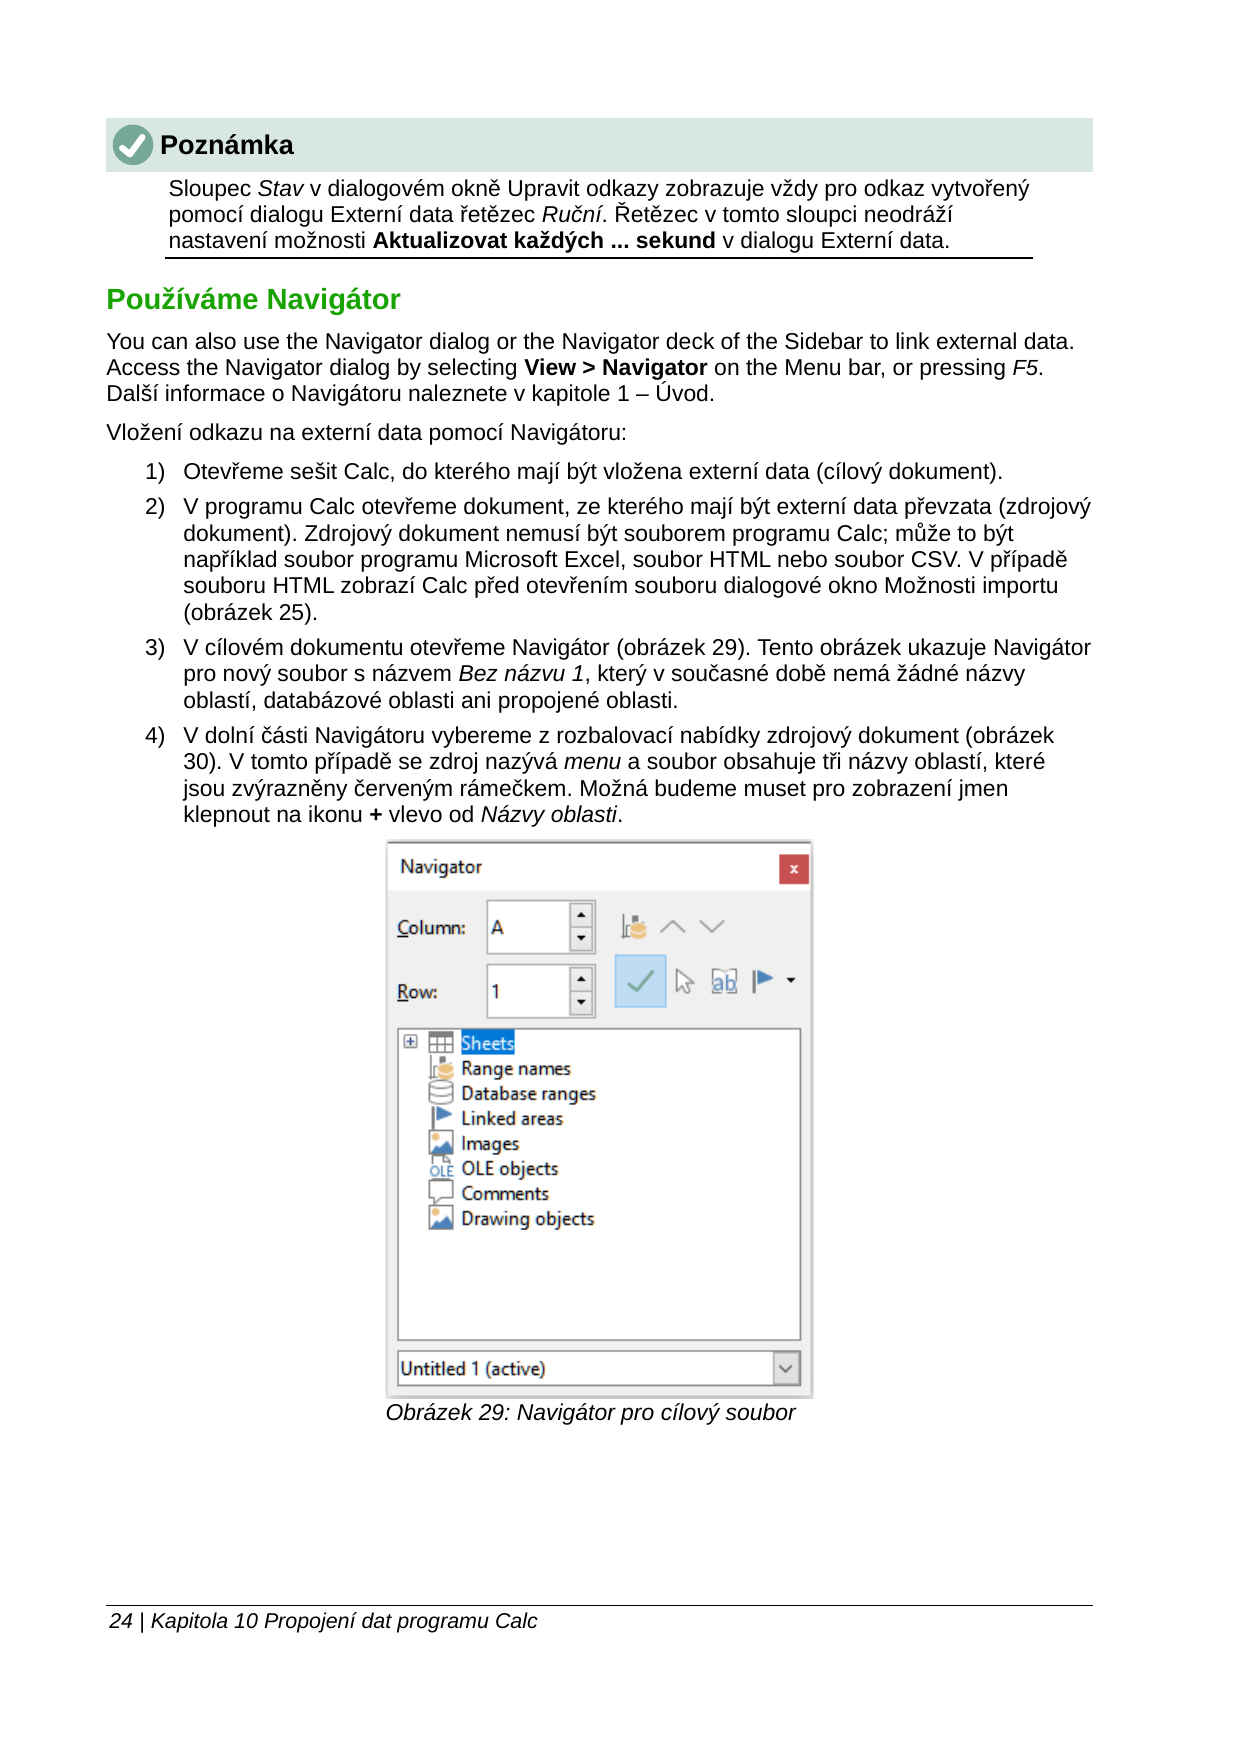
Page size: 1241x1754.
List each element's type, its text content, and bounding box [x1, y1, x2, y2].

picture [385, 839, 814, 1399]
text Obrázek 29: Navigátor pro cílový soubor [385, 1399, 813, 1425]
list V dolní části Navigátoru vybereme z rozbalovací nabídky zdrojový dokument (obrázek 30). V tomto případě se zdroj nazývá menu a soubor obsahuje tři názvy oblastí, které jsou zvýrazněny červeným rámečkem. Možná budeme muset pro zobrazení jmen klepnout na ikonu + vlevo od Názvy oblasti. [165, 722, 1093, 827]
list Otevřeme sešit Calc, do kterého mají být vložena externí data (cílový dokument). [165, 458, 1093, 484]
subtitle Poznámka [106, 118, 1093, 172]
list V cílovém dokumentu otevřeme Navigátor (obrázek 29). Tento obrázek ukazuje Navigátor pro nový soubor s názvem Bez názvu 1, který v současné době nemá žádné názvy oblastí, databázové oblasti ani propojené oblasti. [165, 634, 1093, 713]
text You can also use the Navigator dialog or the Navigator deck of the Sidebar to link external data. Access the Navigator dialog by selecting View > Navigator on the Menu bar, or pressing F5. Další informace o Navigátoru naleznete v kapitole 1 –⁠ Úvod. [106, 328, 1093, 407]
list V programu Calc otevřeme dokument, ze kterého mají být externí data převzata (zdrojový dokument). Zdrojový dokument nemusí být souborem programu Calc; může to být například soubor programu Microsoft Excel, soubor HTML nebo soubor CSV. V případě souboru HTML zobrazí Calc před otevřením souboru dialogové okno Možnosti importu (obrázek 25). [165, 493, 1093, 625]
text Vložení odkazu na externí data pomocí Navigátoru: [106, 419, 1093, 446]
text Sloupec Stav v dialogovém okně Upravit odkazy zobrazuje vždy pro odkaz vytvořený pomocí dialogu Externí data řetězec Ruční. Řetězec v tomto sloupci neodráží nastavení možnosti Aktualizovat každých ... sekund v dialogu Externí data. [165, 172, 1033, 257]
subtitle Používáme Navigátor [106, 282, 1093, 316]
